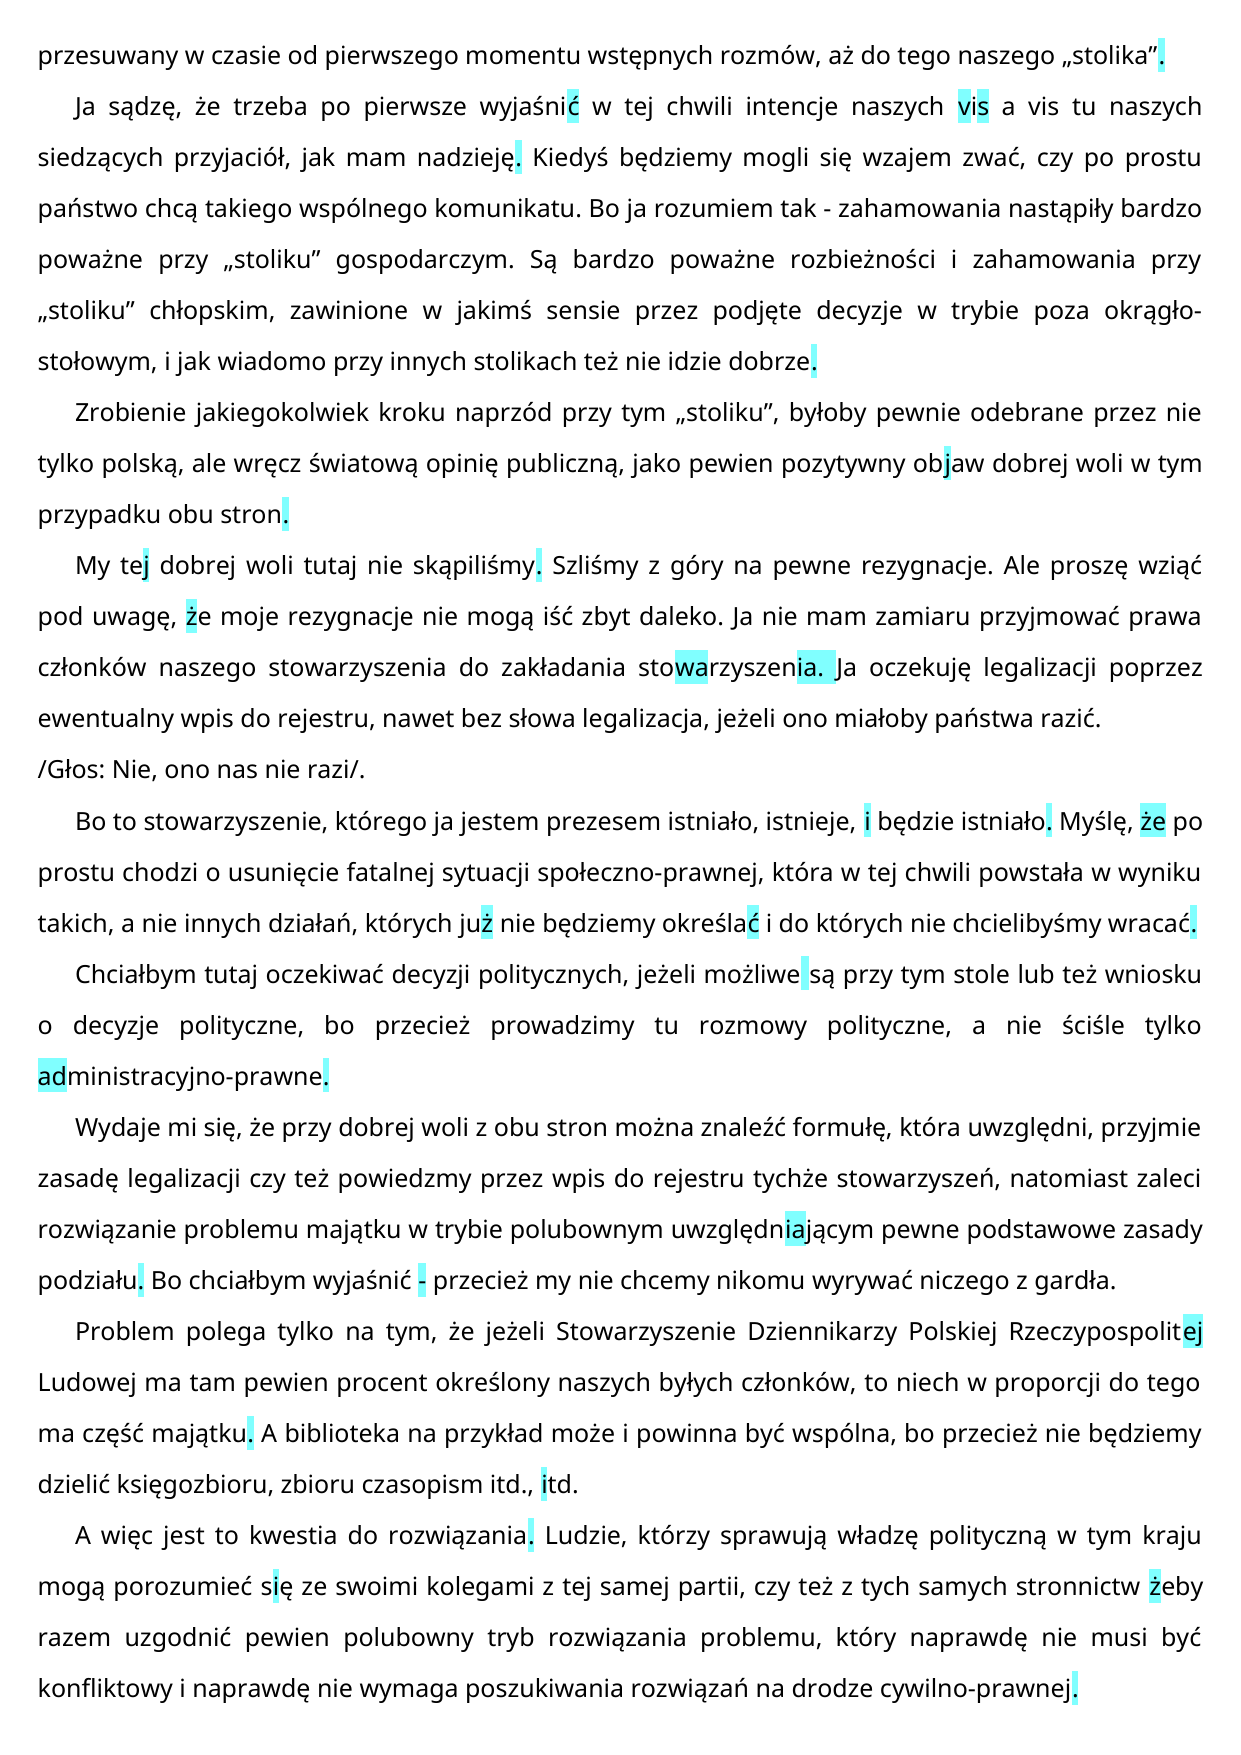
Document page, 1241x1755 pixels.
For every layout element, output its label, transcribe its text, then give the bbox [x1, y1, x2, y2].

text A więc jest to kwestia do rozwiązania. Ludzie, którzy sprawują władzę polityczną w tym kraju mogą porozumieć się ze swoimi kolegami z tej samej partii, czy też z tych samych stronnictw żeby razem uzgodnić pewien polubowny tryb rozwiązania problemu, który naprawdę nie musi być konfliktowy i naprawdę nie wymaga poszukiwania rozwiązań na drodze cywilno-prawnej. [37, 1518, 1203, 1705]
text My tej dobrej woli tutaj nie skąpiliśmy. Szliśmy z góry na pewne rezygnacje. Ale proszę wziąć pod uwagę, że moje rezygnacje nie mogą iść zbyt daleko. Ja nie mam zamiaru przyjmować prawa członków naszego stowarzyszenia do zakładania stowarzyszenia. Ja oczekuję legalizacji poprzez ewentualny wpis do rejestru, nawet bez słowa legalizacja, jeżeli ono miałoby państwa razić. [37, 548, 1203, 735]
text Chciałbym tutaj oczekiwać decyzji politycznych, jeżeli możliwe są przy tym stole lub też wniosku o decyzje polityczne, bo przecież prowadzimy tu rozmowy polityczne, a nie ściśle tylko administracyjno-prawne. [37, 956, 1203, 1092]
text Ja sądzę, że trzeba po pierwsze wyjaśnić w tej chwili intencje naszych vis a vis tu naszych siedzących przyjaciół, jak mam nadzieję. Kiedyś będziemy mogli się wzajem zwać, czy po prostu państwo chcą takiego wspólnego komunikatu. Bo ja rozumiem tak - zahamowania nastąpiły bardzo poważne przy „stoliku” gospodarczym. Są bardzo poważne rozbieżności i zahamowania przy „stoliku” chłopskim, zawinione w jakimś sensie przez podjęte decyzje w trybie poza okrągło-stołowym, i jak wiadomo przy innych stolikach też nie idzie dobrze. [37, 88, 1203, 378]
text Problem polega tylko na tym, że jeżeli Stowarzyszenie Dziennikarzy Polskiej Rzeczypospolitej Ludowej ma tam pewien procent określony naszych byłych członków, to niech w proporcji do tego ma część majątku. A biblioteka na przykład może i powinna być wspólna, bo przecież nie będziemy dzielić księgozbioru, zbioru czasopism itd., itd. [37, 1313, 1203, 1501]
text przesuwany w czasie od pierwszego momentu wstępnych rozmów, aż do tego naszego „stolika”. [37, 37, 1203, 72]
text Wydaje mi się, że przy dobrej woli z obu stron można znaleźć formułę, która uwzględni, przyjmie zasadę legalizacji czy też powiedzmy przez wpis do rejestru tychże stowarzyszeń, natomiast zaleci rozwiązanie problemu majątku w trybie polubownym uwzględniającym pewne podstawowe zasady podziału. Bo chciałbym wyjaśnić - przecież my nie chcemy nikomu wyrywać niczego z gardła. [37, 1109, 1203, 1297]
text Bo to stowarzyszenie, którego ja jestem prezesem istniało, istnieje, i będzie istniało. Myślę, że po prostu chodzi o usunięcie fatalnej sytuacji społeczno-prawnej, która w tej chwili powstała w wyniku takich, a nie innych działań, których już nie będziemy określać i do których nie chcielibyśmy wracać. [37, 803, 1203, 939]
text Zrobienie jakiegokolwiek kroku naprzód przy tym „stoliku”, byłoby pewnie odebrane przez nie tylko polską, ale wręcz światową opinię publiczną, jako pewien pozytywny objaw dobrej woli w tym przypadku obu stron. [37, 395, 1203, 531]
text /Głos: Nie, ono nas nie razi/. [37, 752, 1203, 786]
